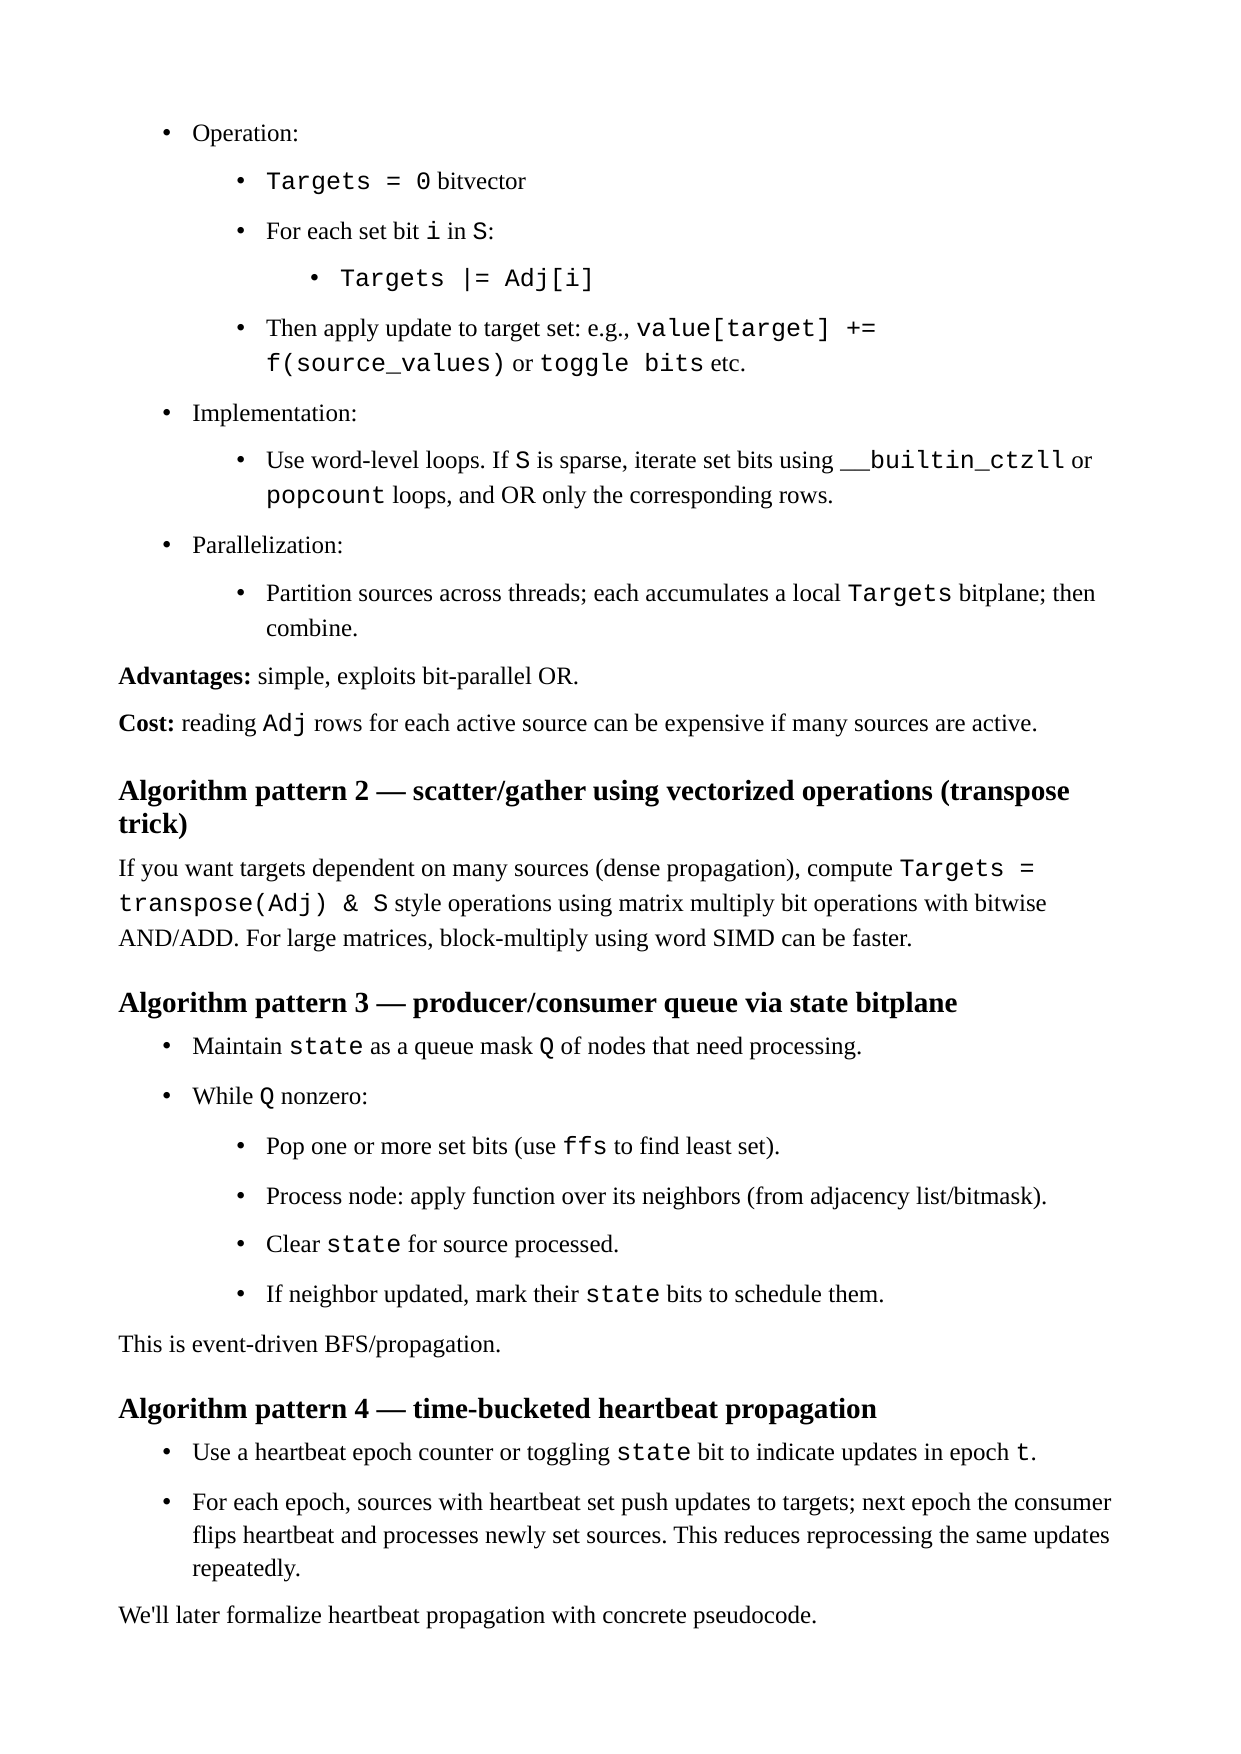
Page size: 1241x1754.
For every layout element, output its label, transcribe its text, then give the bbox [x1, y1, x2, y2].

text We'll later formalize heartbeat propagation with concrete pseudocode. [118, 1601, 1122, 1629]
text Advantages: simple, exploits bit-parallel OR. [118, 661, 1122, 690]
subtitle Algorithm pattern 4 — time-bucketed heartbeat propagation [118, 1391, 1122, 1424]
list Parallelization: [162, 531, 1122, 559]
list Partition sources across threads; each accumulates a local Targets bitplane; then combine. [236, 578, 1122, 642]
list Implementation: [162, 398, 1122, 427]
list For each set bit i in S: [236, 216, 1122, 247]
text This is event-driven BFS/propagation. [118, 1329, 1122, 1357]
subtitle Algorithm pattern 2 — scatter/gather using vectorized operations (transpose trick) [118, 773, 1122, 840]
list Use a heartbeat epoch counter or toggling state bit to indicate updates in epoch t. [162, 1437, 1122, 1468]
list Use word-level loops. If S is sparse, iterate set bits using __builtin_ctzll or popcount loops, and OR only the corresponding rows. [236, 446, 1122, 511]
list Targets |= Adj[i] [310, 266, 1122, 294]
list If neighbor updated, mark their state bits to schedule them. [236, 1279, 1122, 1309]
list For each epoch, sources with heartbeat set push updates to targets; next epoch the consumer flips heartbeat and processes newly set sources. This reduces reprocessing the same updates repeatedly. [162, 1487, 1122, 1582]
text Cost: reading Adj rows for each active source can be expensive if many sources are active. [118, 708, 1122, 739]
list While Q nonzero: [162, 1081, 1122, 1112]
text If you want targets dependent on many sources (dense propagation), compute Targets = transpose(Adj) & S style operations using matrix multiply bit operations with bitwise AND/ADD. For large matrices, block-multiply using word SIMD can be faster. [118, 853, 1122, 952]
list Then apply update to target set: e.g., value[target] += f(source_values) or toggle bits etc. [236, 313, 1122, 379]
list Operation: [162, 118, 1122, 147]
list Process node: apply function over its neighbors (from adjacency list/bitmask). [236, 1181, 1122, 1210]
list Clear state for source processed. [236, 1229, 1122, 1259]
list Targets = 0 bitvector [236, 166, 1122, 197]
subtitle Algorithm pattern 3 — producer/consumer queue via state bitplane [118, 985, 1122, 1019]
list Maintain state as a queue mask Q of nodes that need processing. [162, 1031, 1122, 1062]
list Pop one or more set bits (use ffs to find least set). [236, 1131, 1122, 1162]
